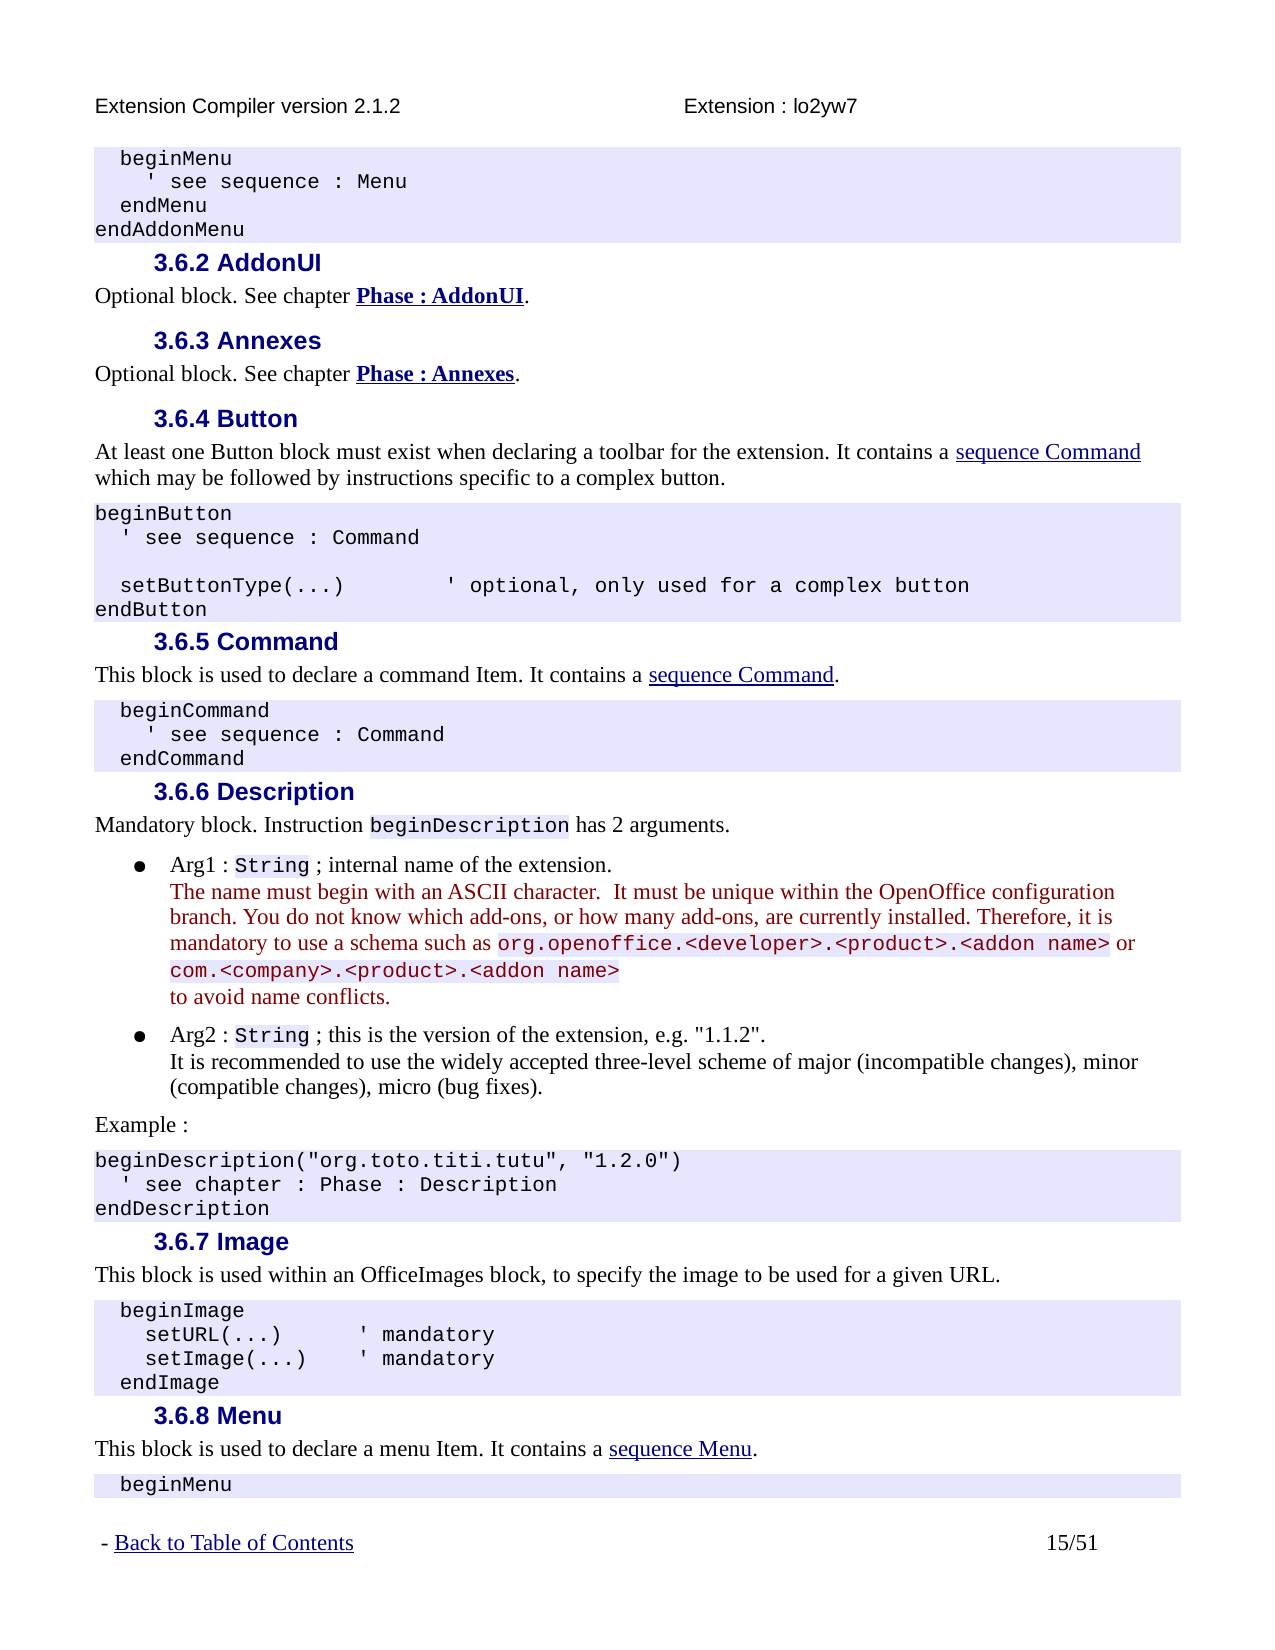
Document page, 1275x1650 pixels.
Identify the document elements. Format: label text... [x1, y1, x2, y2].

text endMenu [94, 195, 1181, 219]
text endDescription [94, 1198, 1181, 1222]
text This block is used within an OfficeImages block, to specify the image to be used for a given URL. [94, 1262, 1181, 1287]
text endCommand [94, 748, 1181, 772]
text At least one Button block must exist when declaring a toolbar for the extension. It contains a sequence Command which may be followed by instructions specific to a complex button. [94, 439, 1181, 490]
subtitle Annexes [153, 327, 1181, 355]
text ' see chapter : Phase : Description [94, 1174, 1181, 1198]
text beginMenu [94, 147, 1181, 171]
text setButtonType(...) ' optional, only used for a complex button [94, 574, 1181, 598]
text beginDescription("org.toto.titi.tutu", "1.2.0") [94, 1150, 1181, 1174]
list Arg1 : String ; internal name of the extension. The name must begin with an ASCII character. It must be unique within the OpenOffice configuration branch. You do not know which add-ons, or how many add-ons, are currently installed. Therefore, it is mandatory to use a schema such as org.openoffice.<developer>.<product>.<addon name> or com.<company>.<product>.<addon name> to avoid name conflicts. [132, 852, 1181, 1009]
text ' see sequence : Menu [94, 171, 1181, 195]
text beginButton [94, 503, 1181, 527]
text Mandatory block. Instruction beginDescription has 2 arguments. [94, 812, 1181, 839]
subtitle AddonUI [153, 249, 1181, 277]
text ' see sequence : Command [94, 724, 1181, 748]
text endButton [94, 598, 1181, 622]
subtitle Menu [153, 1402, 1181, 1430]
text beginCommand [94, 700, 1181, 724]
subtitle Description [153, 778, 1181, 806]
subtitle Button [153, 405, 1181, 433]
text endImage [94, 1372, 1181, 1396]
text setImage(...) ' mandatory [94, 1348, 1181, 1372]
text Example : [94, 1112, 1181, 1138]
text beginImage [94, 1300, 1181, 1324]
text This block is used to declare a command Item. It contains a sequence Command. [94, 662, 1181, 688]
text setURL(...) ' mandatory [94, 1324, 1181, 1348]
text Optional block. See chapter Phase : AddonUI. [94, 283, 1181, 309]
subtitle Command [153, 628, 1181, 656]
text endAddonMenu [94, 219, 1181, 243]
text ' see sequence : Command [94, 527, 1181, 551]
list Arg2 : String ; this is the version of the extension, e.g. "1.1.2". It is recommended to use the widely accepted three-level scheme of major (incompatible changes), minor (compatible changes), micro (bug fixes). [132, 1022, 1181, 1099]
text This block is used to declare a menu Item. It contains a sequence Menu. [94, 1436, 1181, 1461]
subtitle Image [153, 1228, 1181, 1256]
text Optional block. See chapter Phase : Annexes. [94, 361, 1181, 387]
text beginMenu [94, 1474, 1181, 1498]
